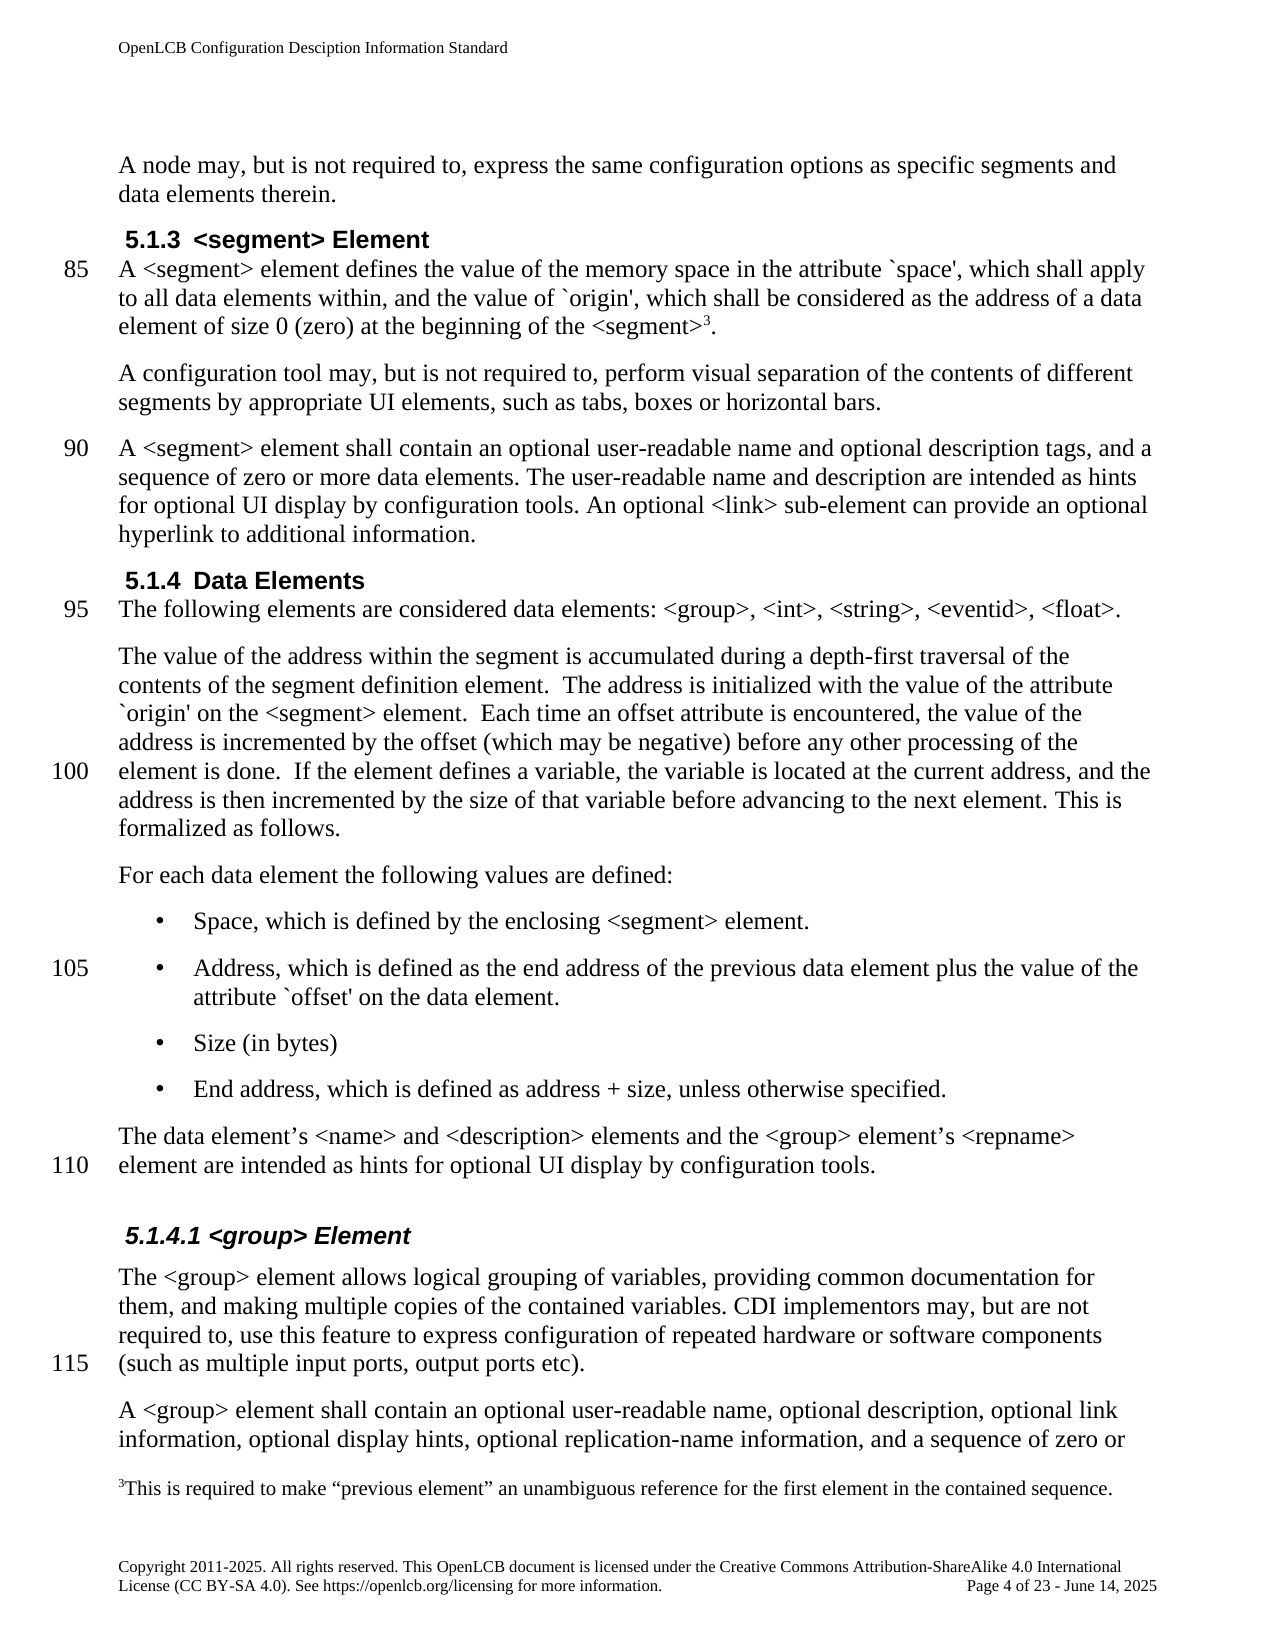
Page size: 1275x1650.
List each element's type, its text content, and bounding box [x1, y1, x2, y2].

text The value of the address within the segment is accumulated during a depth-first traversal of the contents of the segment definition element. The address is initialized with the value of the attribute `origin' on the <segment> element. Each time an offset attribute is encountered, the value of the address is incremented by the offset (which may be negative) before any other processing of the element is done. If the element defines a variable, the variable is located at the current address, and the address is then incremented by the size of that variable before advancing to the next element. This is formalized as follows. [118, 641, 1157, 842]
text The <group> element allows logical grouping of variables, providing common documentation for them, and making multiple copies of the contained variables. CDI implementors may, but are not required to, use this feature to express configuration of repeated hardware or software components (such as multiple input ports, output ports etc). [118, 1262, 1157, 1377]
text A node may, but is not required to, express the same configuration options as specific segments and data elements therein. [118, 150, 1157, 207]
text This is required to make “previous element” an unambiguous reference for the first element in the contained sequence. [118, 1476, 1157, 1500]
text For each data element the following values are defined: [118, 860, 1157, 889]
text The following elements are considered data elements: <group>, <int>, <string>, <eventid>, <float>. [118, 594, 1157, 623]
subtitle <segment> Element [118, 225, 1157, 254]
text The data element’s <name> and <description> elements and the <group> element’s <repname> element are intended as hints for optional UI display by configuration tools. [118, 1121, 1157, 1178]
list End address, which is defined as address + size, unless otherwise specified. [156, 1074, 1157, 1103]
text A configuration tool may, but is not required to, perform visual separation of the contents of different segments by appropriate UI elements, such as tabs, boxes or horizontal bars. [118, 358, 1157, 415]
subtitle <group> Element [118, 1221, 1157, 1250]
text A <segment> element shall contain an optional user-readable name and optional description tags, and a sequence of zero or more data elements. The user-readable name and description are intended as hints for optional UI display by configuration tools. An optional <link> sub-element can provide an optional hyperlink to additional information. [118, 433, 1157, 548]
list Size (in bytes) [156, 1028, 1157, 1057]
list Address, which is defined as the end address of the previous data element plus the value of the attribute `offset' on the data element. [156, 953, 1157, 1010]
list Space, which is defined by the enclosing <segment> element. [156, 906, 1157, 935]
text A <segment> element defines the value of the memory space in the attribute `space', which shall apply to all data elements within, and the value of `origin', which shall be considered as the address of a data element of size 0 (zero) at the beginning of the <segment>. [118, 254, 1157, 340]
subtitle Data Elements [118, 566, 1157, 594]
text A <group> element shall contain an optional user-readable name, optional description, optional link information, optional display hints, optional replication-name information, and a sequence of zero or [118, 1395, 1157, 1452]
